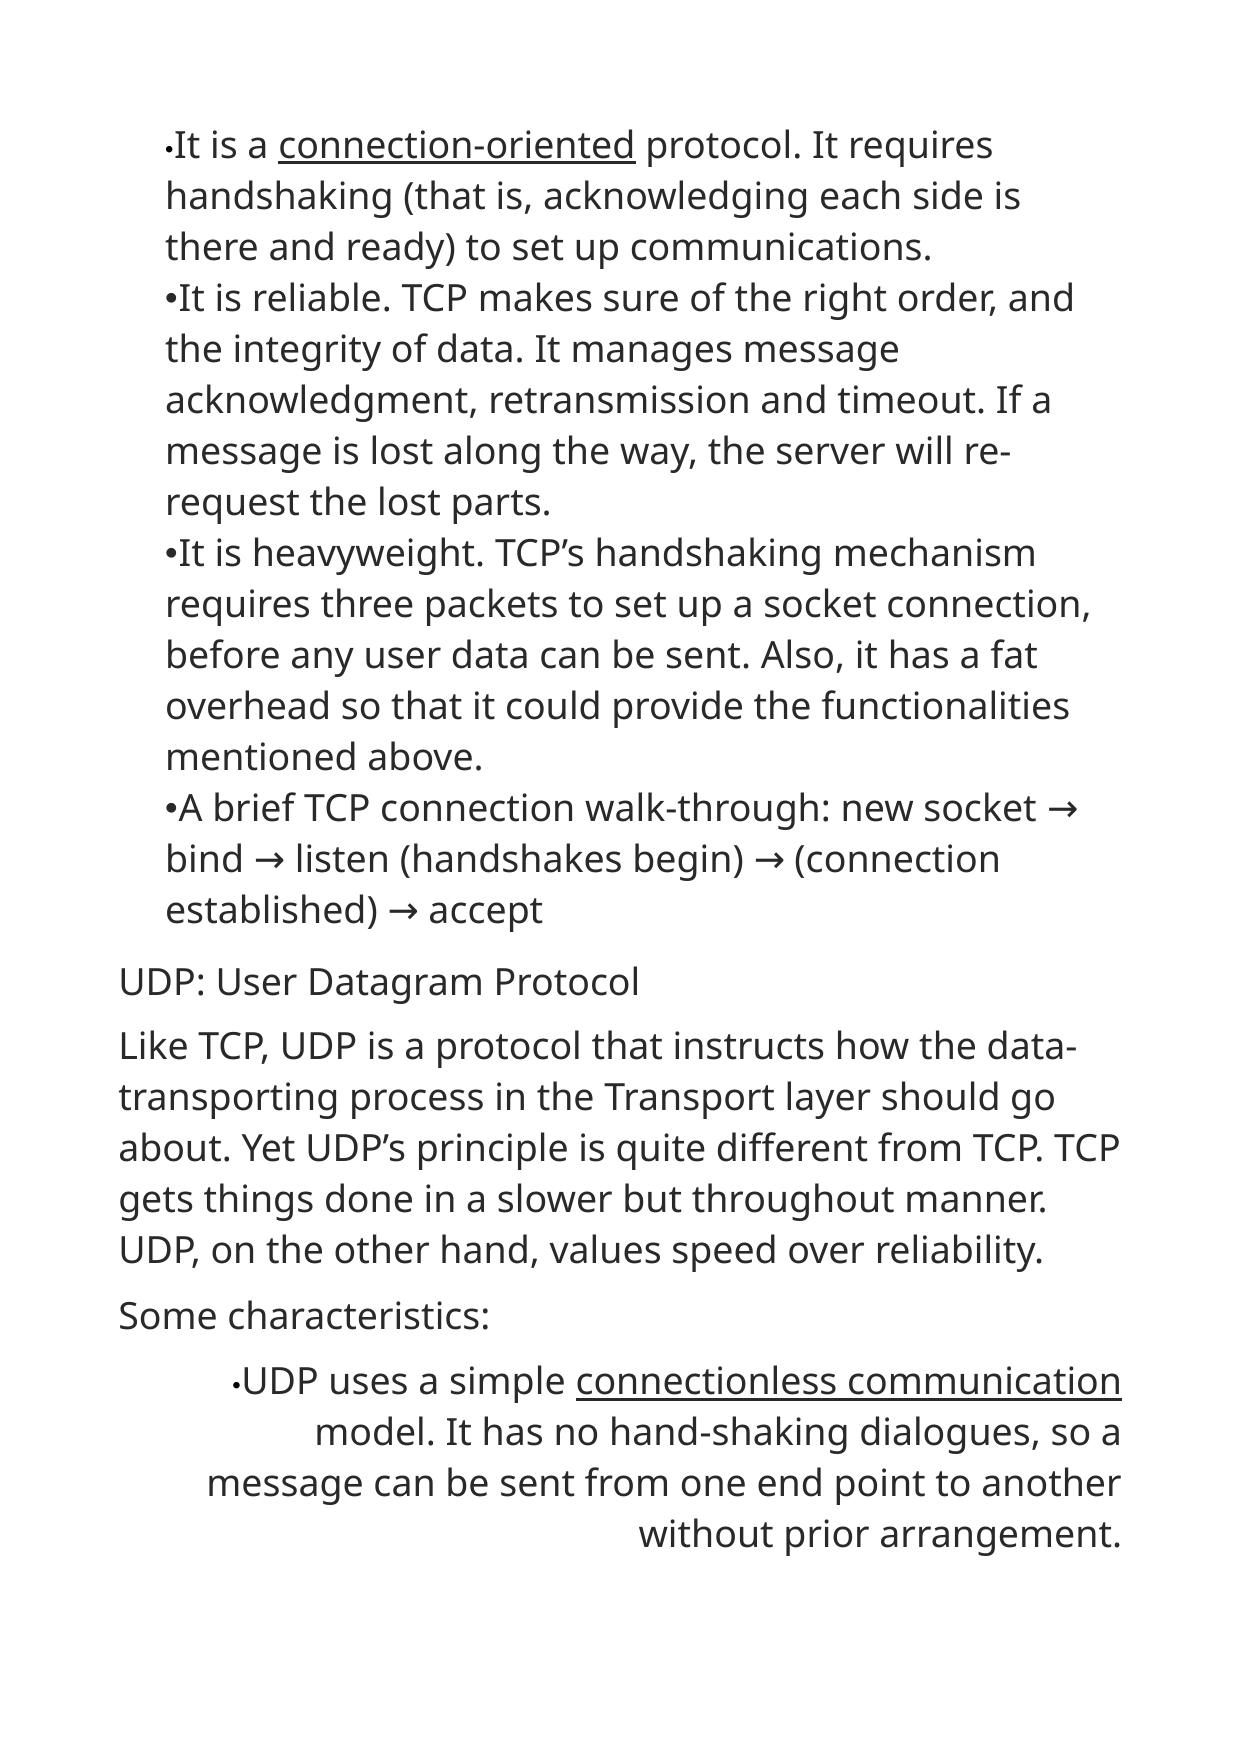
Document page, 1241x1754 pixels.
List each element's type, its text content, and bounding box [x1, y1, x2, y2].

list It is reliable. TCP makes sure of the right order, and the integrity of data. It manages message acknowledgment, retransmission and timeout. If a message is lost along the way, the server will re-request the lost parts. [165, 271, 1122, 526]
list It is a connection-oriented protocol. It requires handshaking (that is, acknowledging each side is there and ready) to set up communications. [165, 118, 1122, 271]
text Like TCP, UDP is a protocol that instructs how the data-transporting process in the Transport layer should go about. Yet UDP’s principle is quite different from TCP. TCP gets things done in a slower but throughout manner. UDP, on the other hand, values speed over reliability. [118, 1019, 1122, 1274]
list It is heavyweight. TCP’s handshaking mechanism requires three packets to set up a socket connection, before any user data can be sent. Also, it has a fat overhead so that it could provide the functionalities mentioned above. [165, 526, 1122, 782]
subtitle UDP: User Datagram Protocol [118, 956, 1122, 1007]
list UDP uses a simple connectionless communication model. It has no hand-shaking dialogues, so a message can be sent from one end point to another without prior arrangement. [165, 1354, 1122, 1559]
text Some characteristics: [118, 1289, 1122, 1340]
list A brief TCP connection walk-through: new socket → bind → listen (handshakes begin) → (connection established) → accept [165, 782, 1122, 935]
